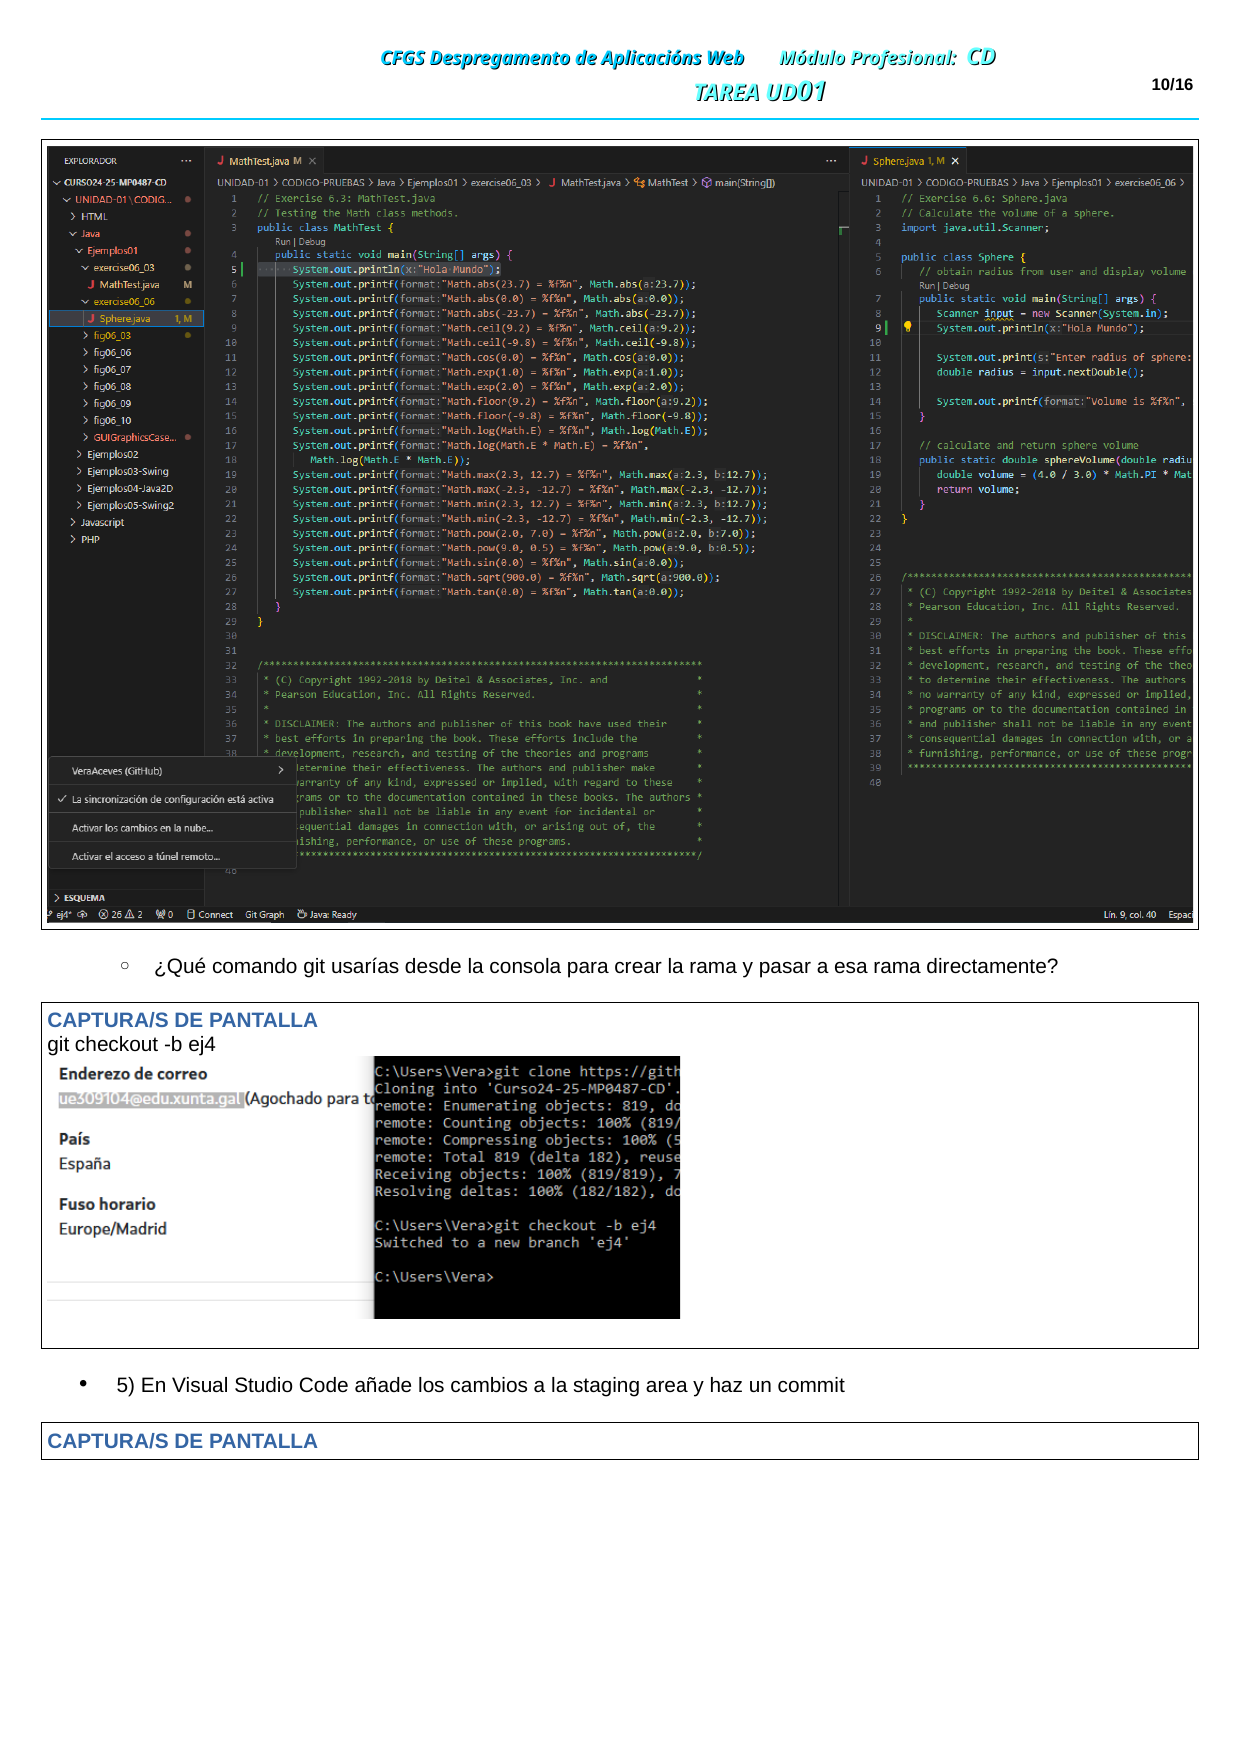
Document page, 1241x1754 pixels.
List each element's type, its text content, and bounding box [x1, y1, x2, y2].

list ¿Qué comando git usarías desde la consola para crear la rama y pasar a esa rama directamente? [116, 953, 1199, 978]
picture [47, 146, 1194, 923]
table_header CAPTURA/S DE PANTALLA [42, 1423, 1198, 1458]
picture [47, 1056, 681, 1319]
list 5) En Visual Studio Code añade los cambios a la staging area y haz un commit [79, 1373, 1199, 1398]
table_header [42, 140, 1198, 928]
table_header CAPTURA/S DE PANTALLA git checkout -b ej4 [42, 1003, 1198, 1348]
